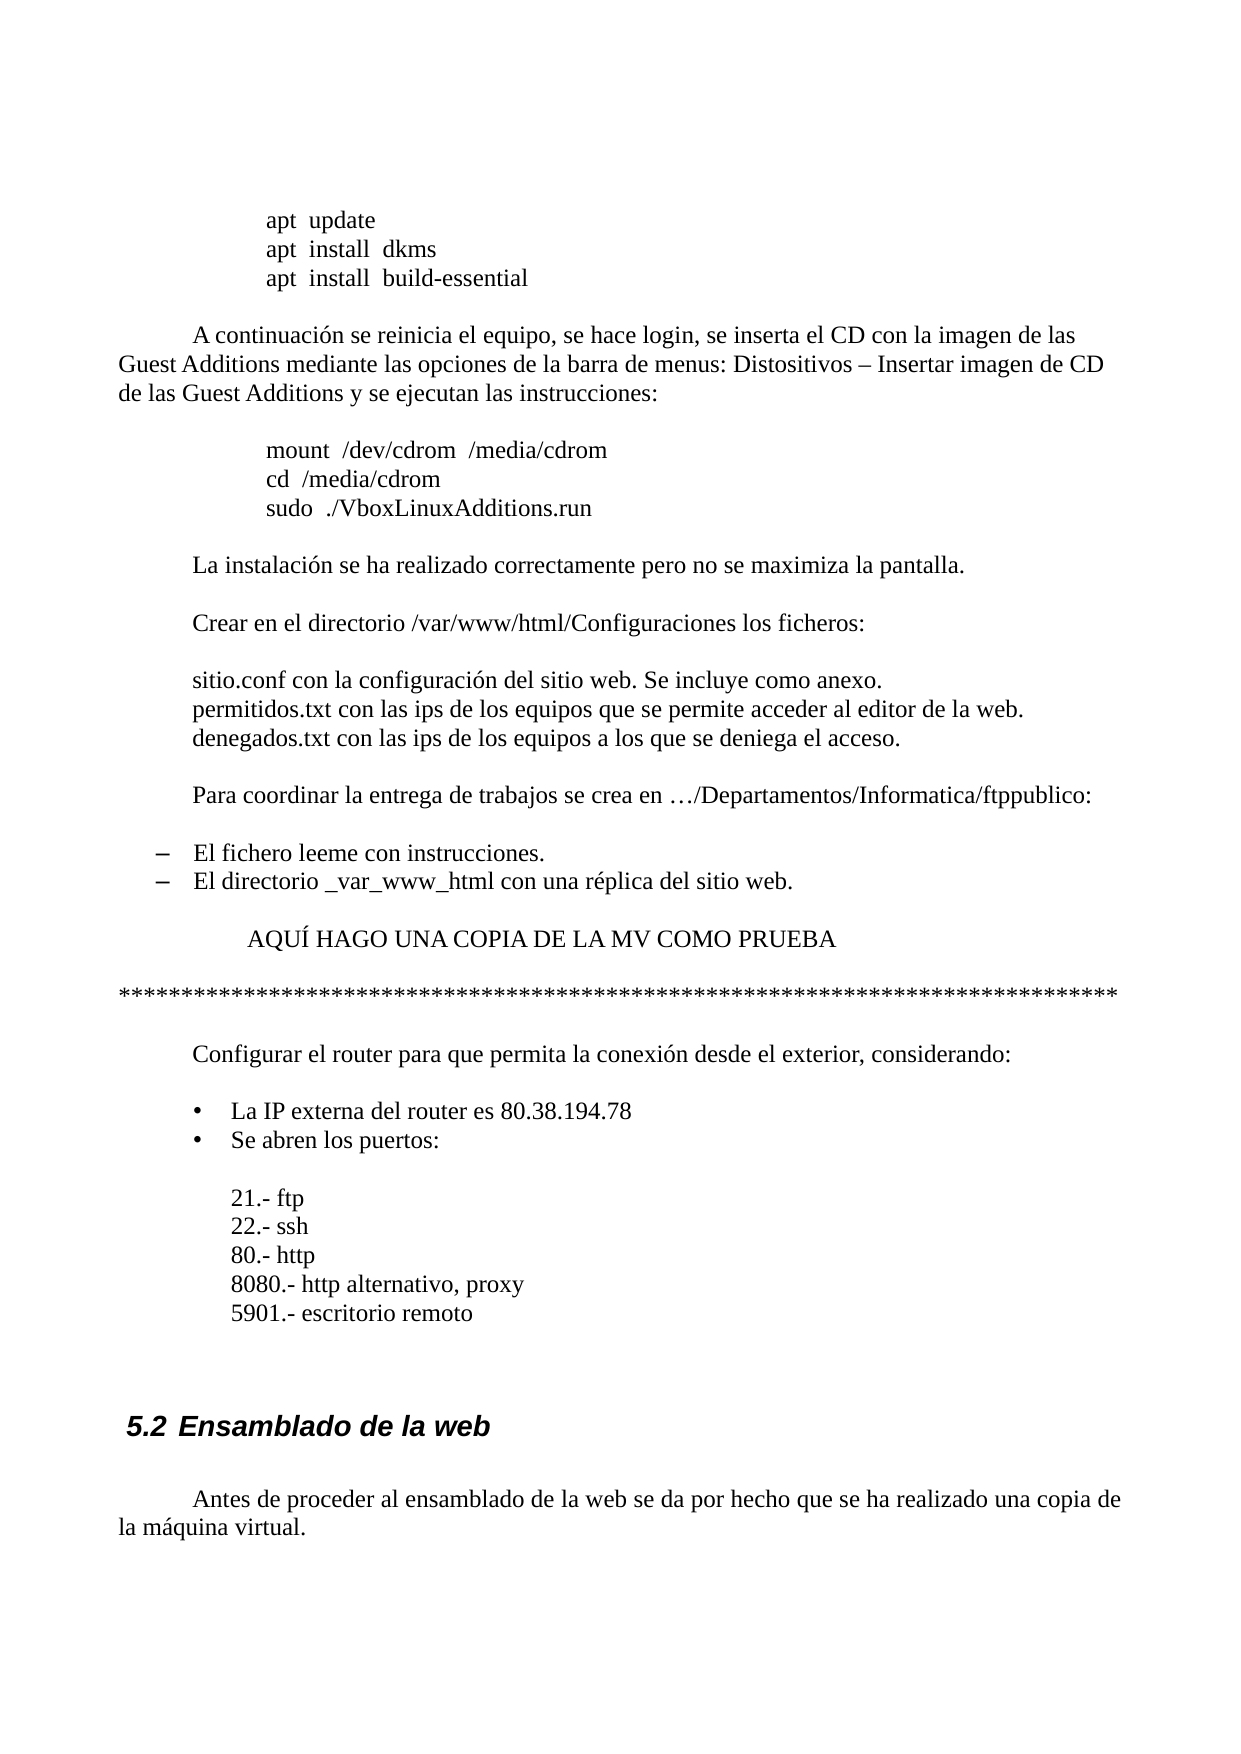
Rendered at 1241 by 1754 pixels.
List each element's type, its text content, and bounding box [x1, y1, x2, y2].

subtitle Ensamblado de la web [118, 1409, 1122, 1442]
list 21.- ftp [193, 1183, 1122, 1211]
text sudo ./VboxLinuxAdditions.run [118, 493, 1122, 521]
list El fichero leeme con instrucciones. [156, 838, 1122, 866]
text A continuación se reinicia el equipo, se hace login, se inserta el CD con la imagen de las Guest Additions mediante las opciones de la barra de menus: Distositivos – Insertar imagen de CD de las Guest Additions y se ejecutan las instrucciones: [118, 320, 1122, 406]
list 5901.- escritorio remoto [193, 1298, 1122, 1326]
text apt update [118, 205, 1122, 234]
list Se abren los puertos: [193, 1125, 1122, 1154]
list 80.- http [193, 1240, 1122, 1269]
text apt install dkms [118, 234, 1122, 263]
text permitidos.txt con las ips de los equipos que se permite acceder al editor de la web. [118, 694, 1122, 723]
text denegados.txt con las ips de los equipos a los que se deniega el acceso. [118, 723, 1122, 751]
text AQUÍ HAGO UNA COPIA DE LA MV COMO PRUEBA [118, 924, 1122, 953]
text Antes de proceder al ensamblado de la web se da por hecho que se ha realizado una copia de la máquina virtual. [118, 1484, 1122, 1541]
text La instalación se ha realizado correctamente pero no se maximiza la pantalla. [118, 550, 1122, 579]
text cd /media/cdrom [118, 464, 1122, 493]
text apt install build-essential [118, 263, 1122, 291]
text sitio.conf con la configuración del sitio web. Se incluye como anexo. [118, 665, 1122, 694]
text Para coordinar la entrega de trabajos se crea en …/Departamentos/Informatica/ftppublico: [118, 780, 1122, 809]
text Crear en el directorio /var/www/html/Configuraciones los ficheros: [118, 608, 1122, 636]
list 22.- ssh [193, 1211, 1122, 1240]
list 8080.- http alternativo, proxy [193, 1269, 1122, 1298]
list La IP externa del router es 80.38.194.78 [193, 1096, 1122, 1125]
text mount /dev/cdrom /media/cdrom [118, 435, 1122, 464]
text Configurar el router para que permita la conexión desde el exterior, considerando: [118, 1039, 1122, 1068]
text ******************************************************************************** [118, 981, 1122, 1010]
list El directorio _var_www_html con una réplica del sitio web. [156, 866, 1122, 895]
